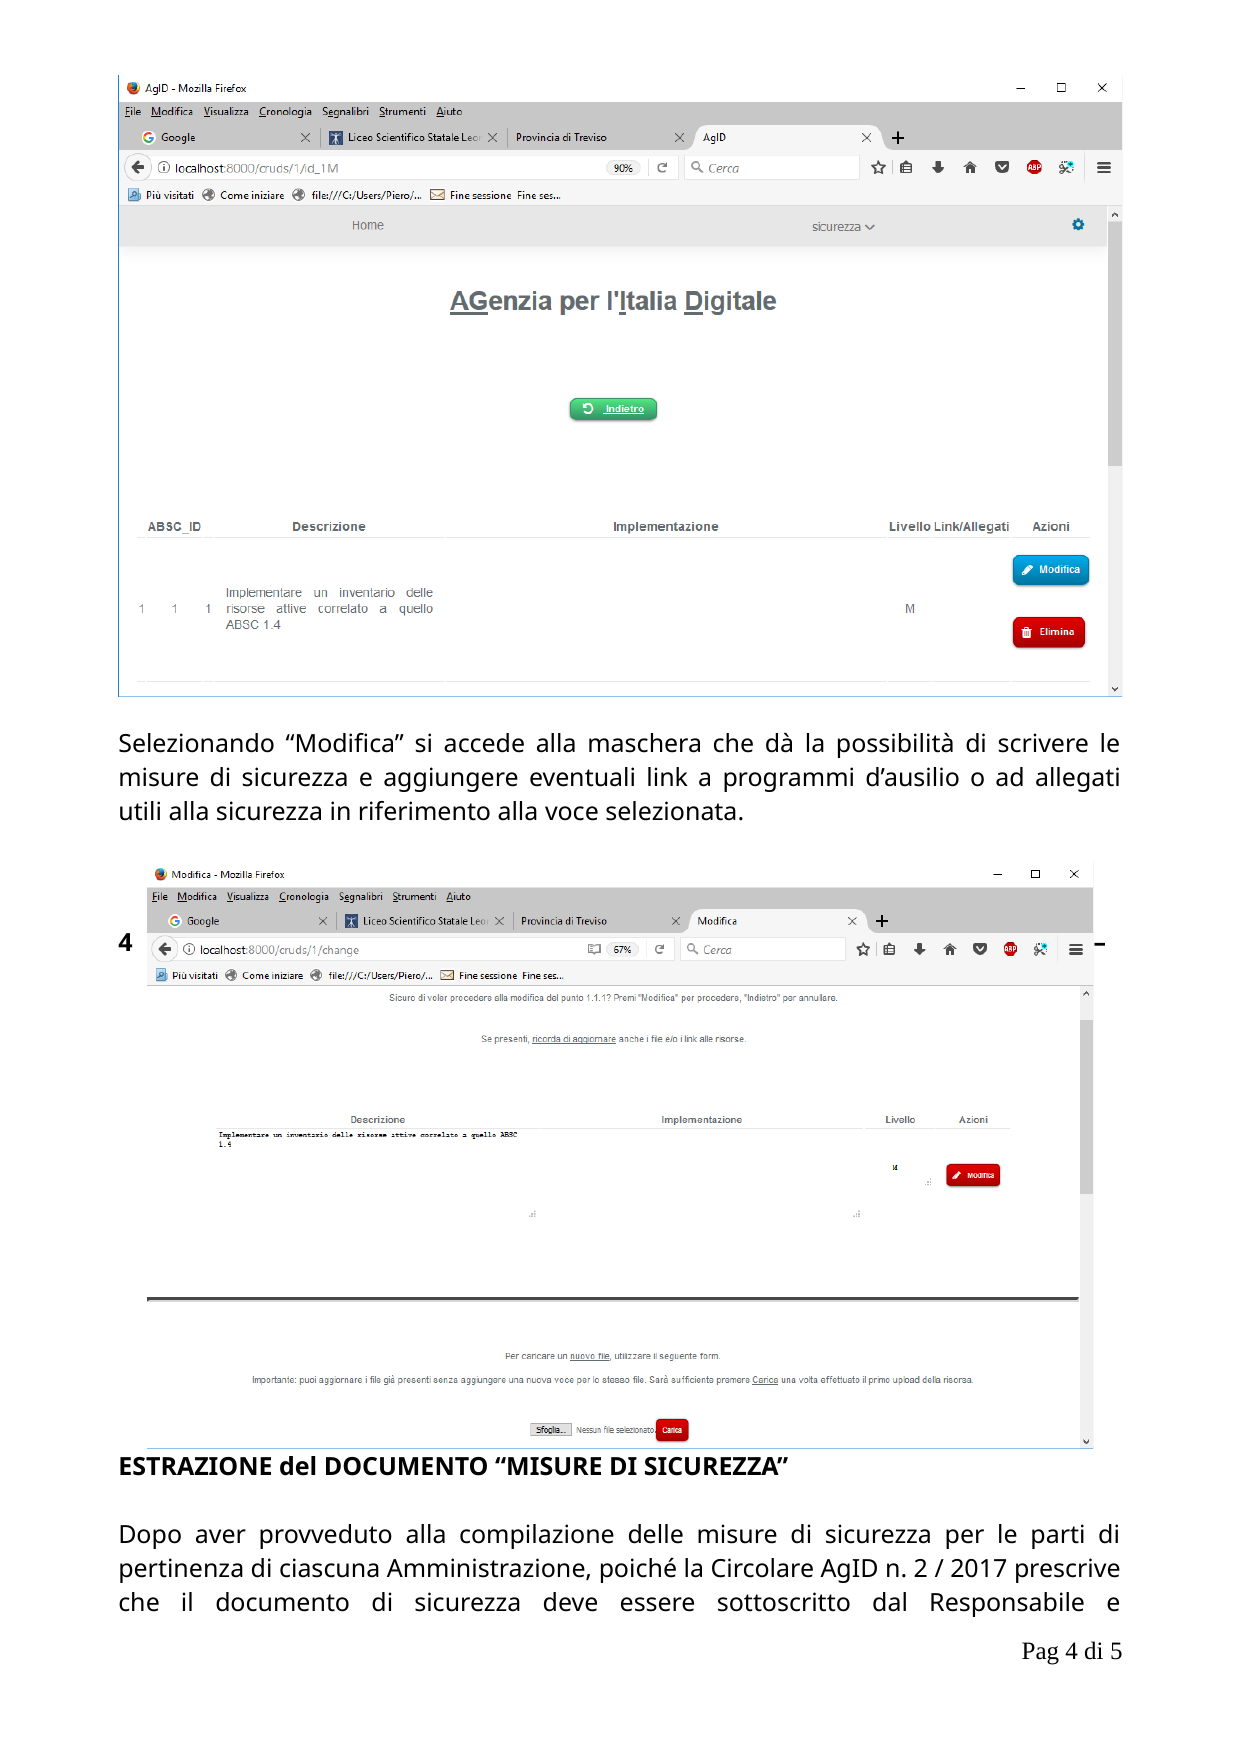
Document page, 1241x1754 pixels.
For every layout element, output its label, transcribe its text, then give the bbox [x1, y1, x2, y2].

text Dopo aver provveduto alla compilazione delle misure di sicurezza per le parti di pertinenza di ciascuna Amministrazione, poiché la Circolare AgID n. 2 / 2017 prescrive che il documento di sicurezza deve essere sottoscritto dal Responsabile e [118, 1517, 1122, 1619]
text Selezionando “Modifica” si accede alla maschera che dà la possibilità di scrivere le misure di sicurezza e aggiungere eventuali link a programmi d’ausilio o ad allegati utili alla sicurezza in riferimento alla voce selezionata. [118, 726, 1122, 828]
text 4 – ESTRAZIONE del DOCUMENTO “MISURE DI SICUREZZA” [118, 925, 1122, 1482]
